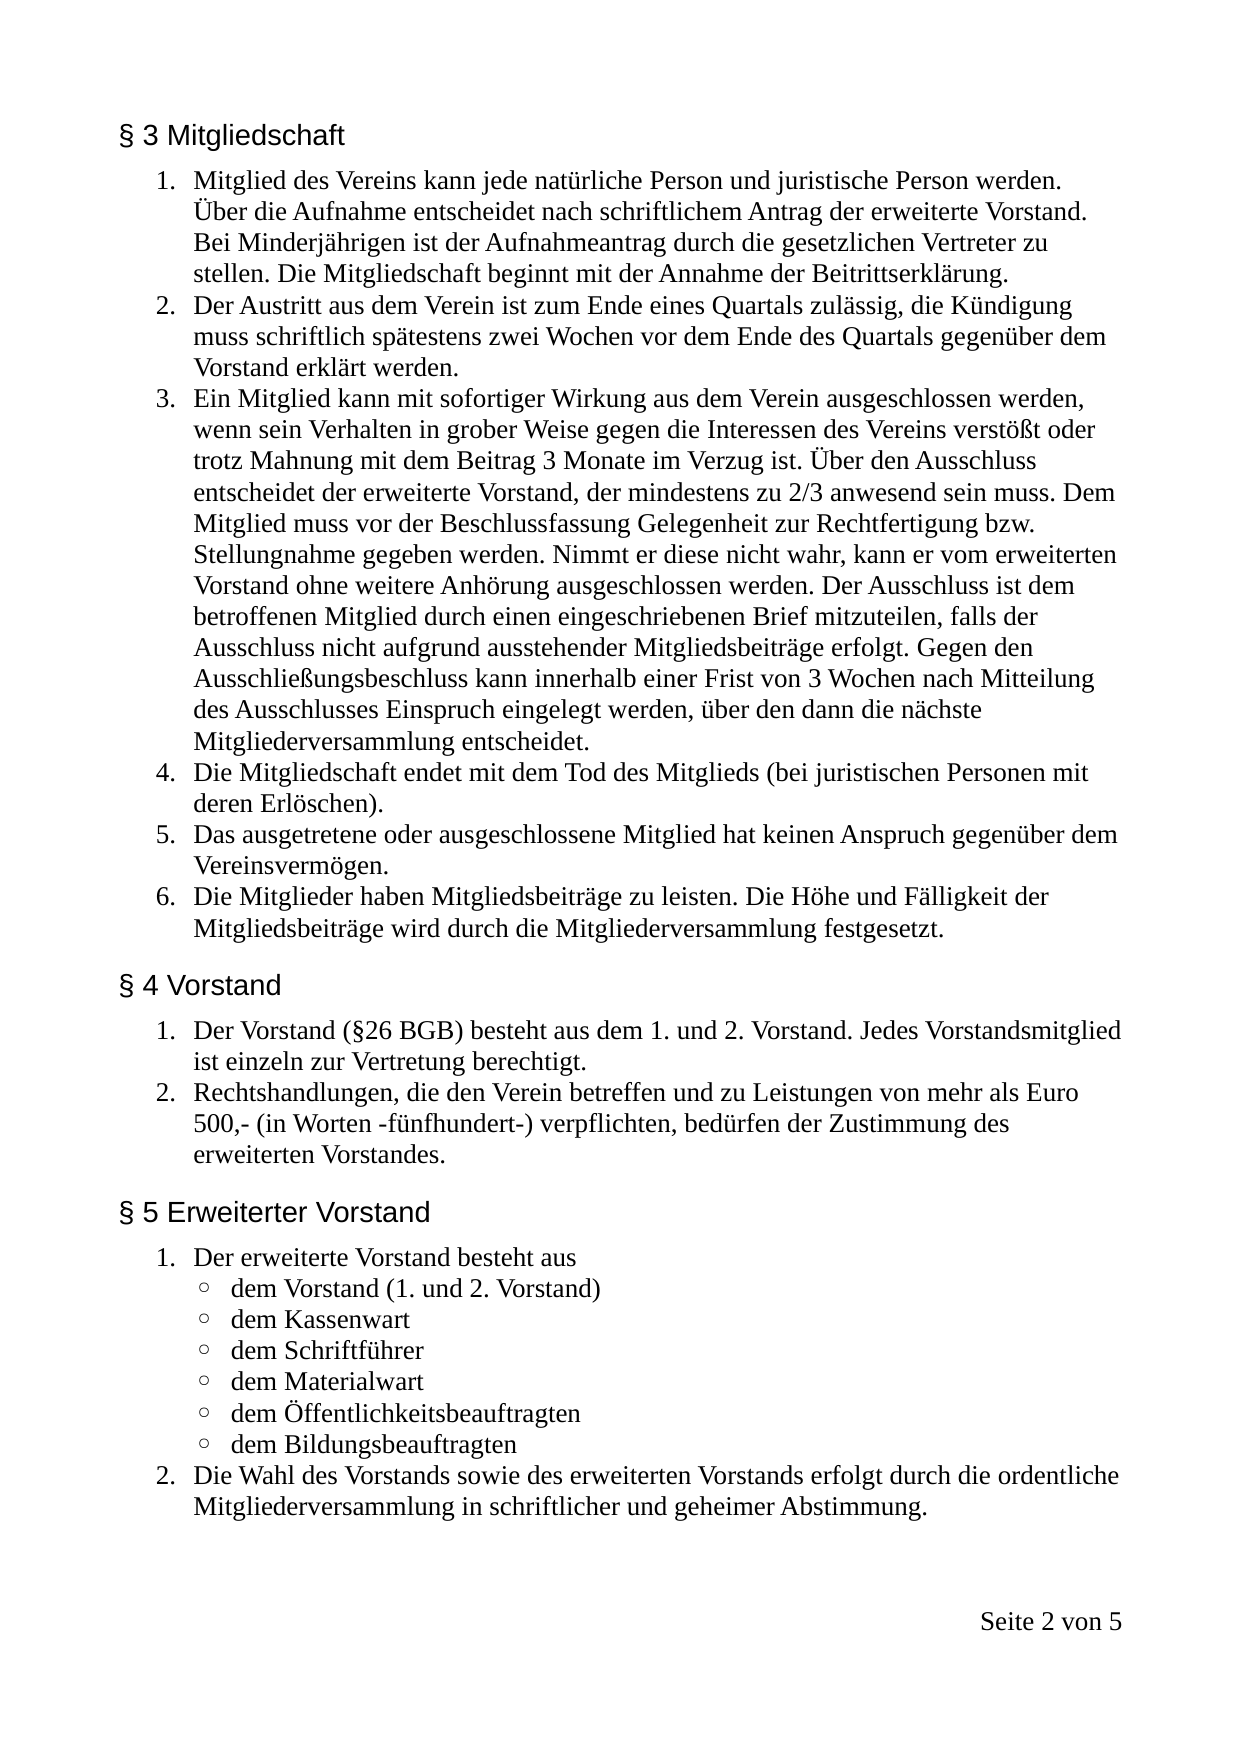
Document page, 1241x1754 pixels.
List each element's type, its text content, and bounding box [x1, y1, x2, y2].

subtitle § 5 Erweiterter Vorstand [118, 1194, 1122, 1228]
list dem Öffentlichkeitsbeauftragten [193, 1397, 1122, 1428]
list dem Schriftführer [193, 1334, 1122, 1366]
list Rechtshandlungen, die den Verein betreffen und zu Leistungen von mehr als Euro 500,- (in Worten -fünfhundert-) verpflichten, bedürfen der Zustimmung des erweiterten Vorstandes. [156, 1076, 1122, 1169]
list Ein Mitglied kann mit sofortiger Wirkung aus dem Verein ausgeschlossen werden, wenn sein Verhalten in grober Weise gegen die Interessen des Vereins verstößt oder trotz Mahnung mit dem Beitrag 3 Monate im Verzug ist. Über den Ausschluss entscheidet der erweiterte Vorstand, der mindestens zu 2/3 anwesend sein muss. Dem Mitglied muss vor der Beschlussfassung Gelegenheit zur Rechtfertigung bzw. Stellungnahme gegeben werden. Nimmt er diese nicht wahr, kann er vom erweiterten Vorstand ohne weitere Anhörung ausgeschlossen werden. Der Ausschluss ist dem betroffenen Mitglied durch einen eingeschriebenen Brief mitzuteilen, falls der Ausschluss nicht aufgrund ausstehender Mitgliedsbeiträge erfolgt. Gegen den Ausschließungsbeschluss kann innerhalb einer Frist von 3 Wochen nach Mitteilung des Ausschlusses Einspruch eingelegt werden, über den dann die nächste Mitgliederversammlung entscheidet. [156, 382, 1122, 756]
list Der erweiterte Vorstand besteht aus [156, 1241, 1122, 1272]
subtitle § 4 Vorstand [118, 968, 1122, 1001]
list dem Bildungsbeauftragten [193, 1428, 1122, 1459]
list Die Mitglieder haben Mitgliedsbeiträge zu leisten. Die Höhe und Fälligkeit der Mitgliedsbeiträge wird durch die Mitgliederversammlung festgesetzt. [156, 881, 1122, 943]
list Der Vorstand (§26 BGB) besteht aus dem 1. und 2. Vorstand. Jedes Vorstandsmitglied ist einzeln zur Vertretung berechtigt. [156, 1014, 1122, 1076]
list Die Wahl des Vorstands sowie des erweiterten Vorstands erfolgt durch die ordentliche Mitgliederversammlung in schriftlicher und geheimer Abstimmung. [156, 1459, 1122, 1522]
list Der Austritt aus dem Verein ist zum Ende eines Quartals zulässig, die Kündigung muss schriftlich spätestens zwei Wochen vor dem Ende des Quartals gegenüber dem Vorstand erklärt werden. [156, 289, 1122, 382]
list dem Materialwart [193, 1366, 1122, 1397]
list Das ausgetretene oder ausgeschlossene Mitglied hat keinen Anspruch gegenüber dem Vereinsvermögen. [156, 818, 1122, 881]
subtitle § 3 Mitgliedschaft [118, 118, 1122, 152]
list dem Vorstand (1. und 2. Vorstand) [193, 1272, 1122, 1303]
list Mitglied des Vereins kann jede natürliche Person und juristische Person werden. Über die Aufnahme entscheidet nach schriftlichem Antrag der erweiterte Vorstand. Bei Minderjährigen ist der Aufnahmeantrag durch die gesetzlichen Vertreter zu stellen. Die Mitgliedschaft beginnt mit der Annahme der Beitrittserklärung. [156, 164, 1122, 289]
list Die Mitgliedschaft endet mit dem Tod des Mitglieds (bei juristischen Personen mit deren Erlöschen). [156, 756, 1122, 818]
list dem Kassenwart [193, 1303, 1122, 1334]
